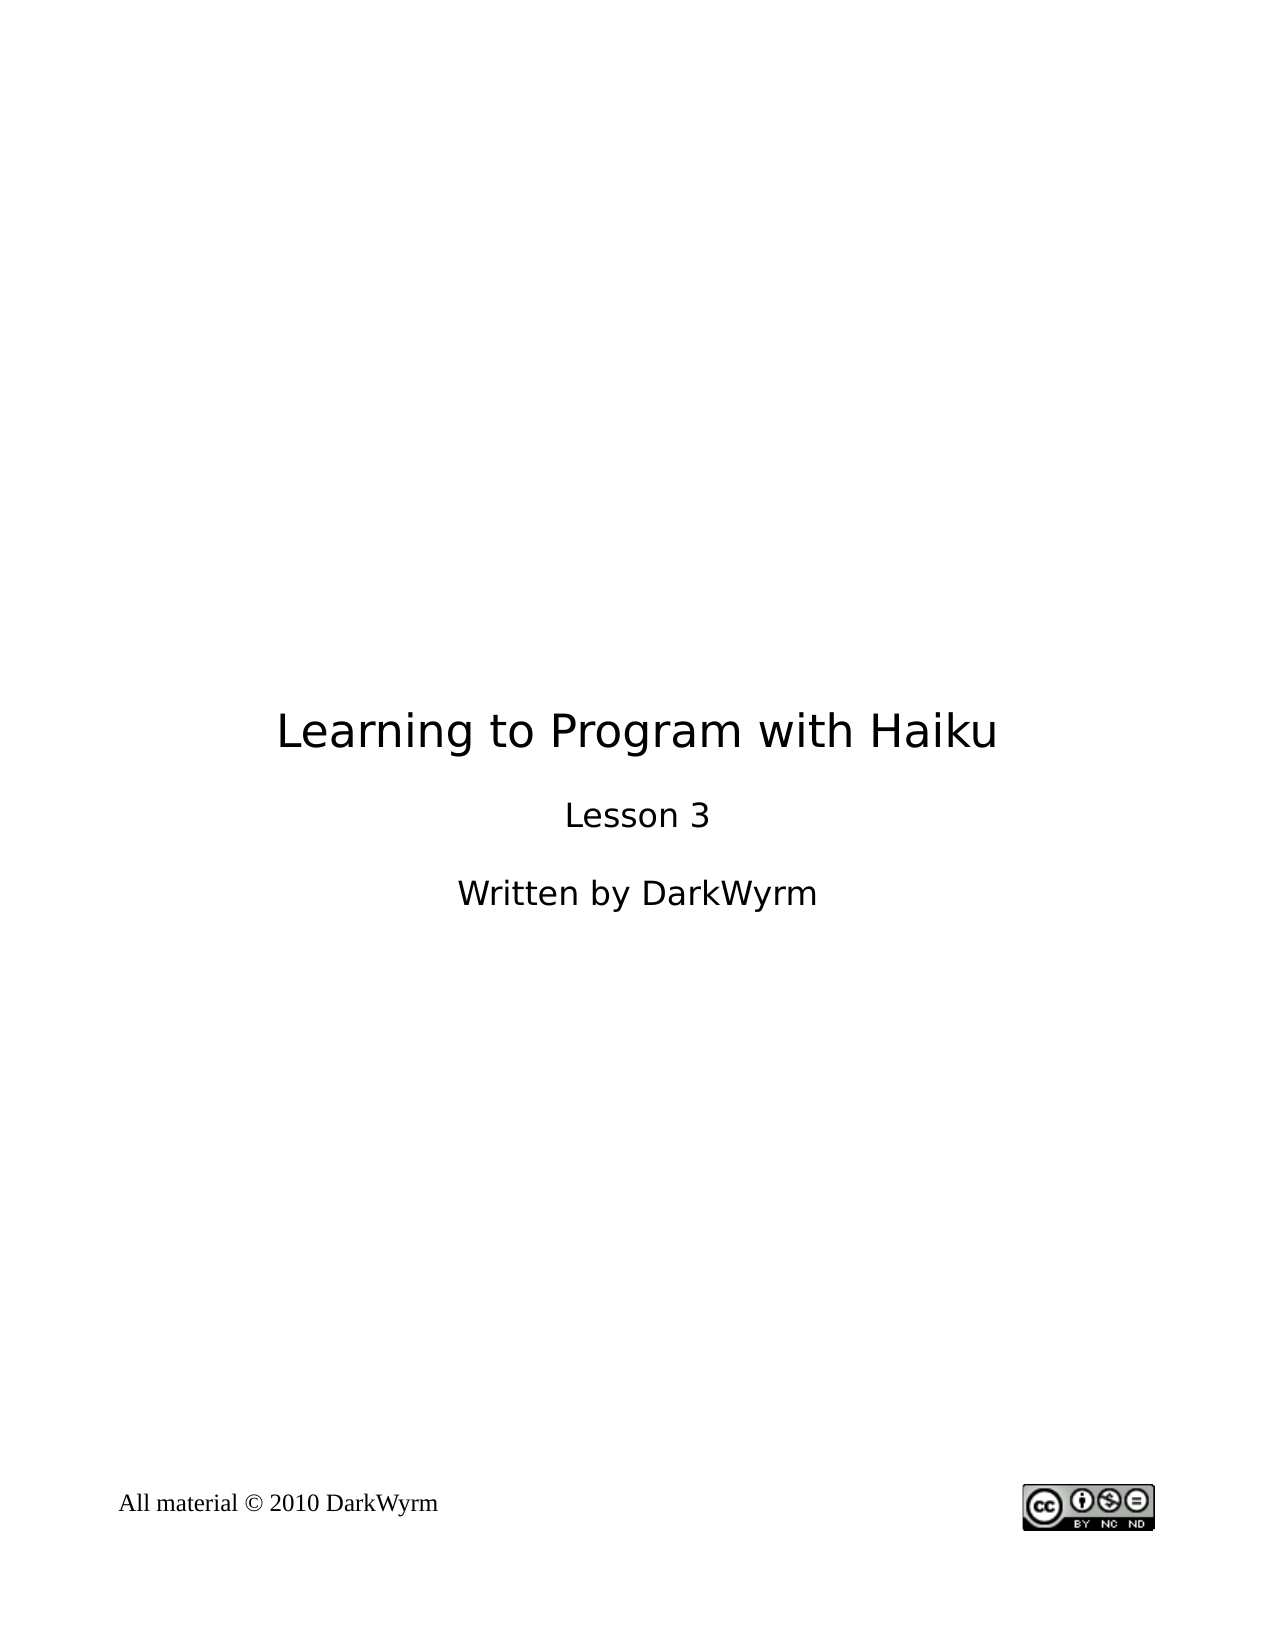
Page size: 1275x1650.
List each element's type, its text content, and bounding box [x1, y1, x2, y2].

text Learning to Program with Haiku [118, 705, 1157, 758]
text Lesson 3 [118, 797, 1157, 836]
text Written by DarkWyrm [118, 875, 1157, 913]
text All material © 2010 DarkWyrm [118, 1488, 1022, 1517]
picture [1022, 1484, 1155, 1531]
